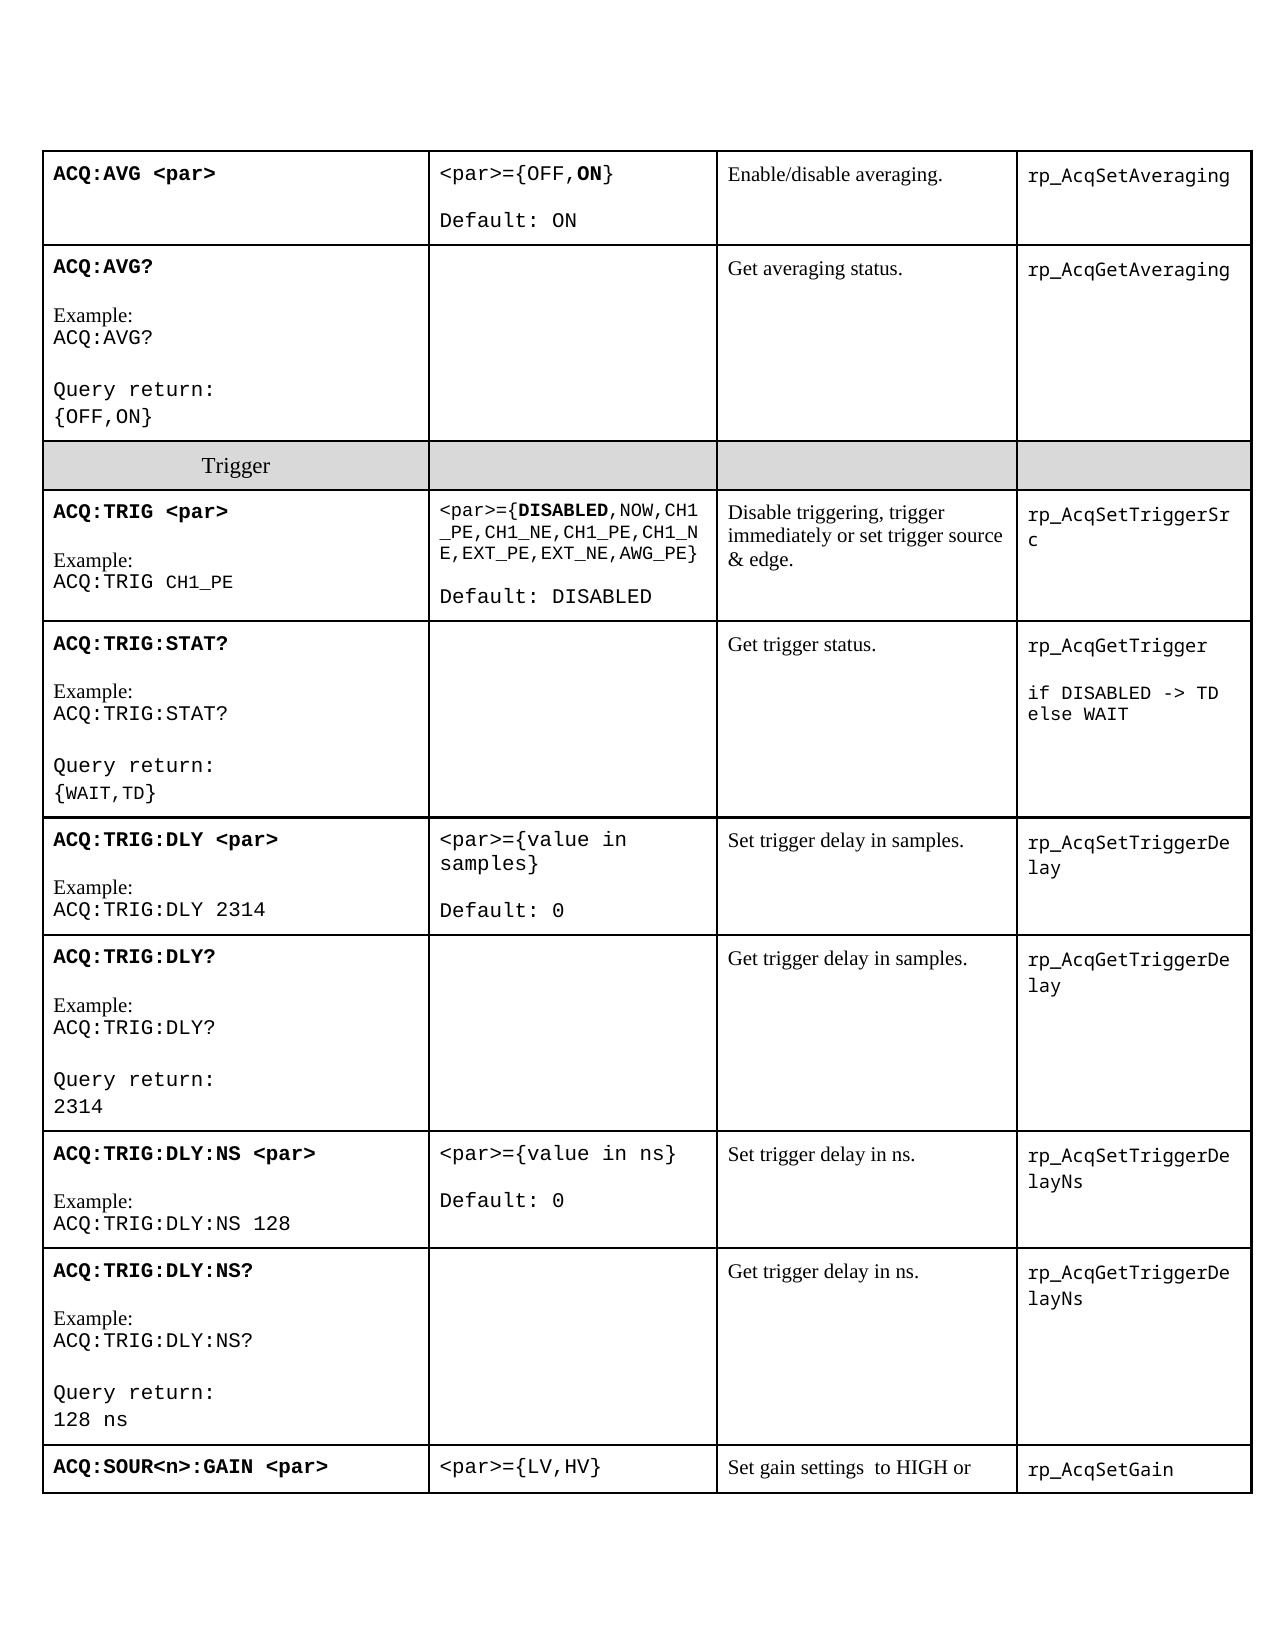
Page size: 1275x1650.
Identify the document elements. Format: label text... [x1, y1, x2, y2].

table_cell Get trigger delay in samples. [718, 936, 1016, 1130]
table_cell [430, 1249, 716, 1443]
table_cell rp_AcqSetGain [1018, 1446, 1250, 1492]
table_cell [430, 442, 716, 489]
table_cell rp_AcqGetTrigger if DISABLED -> TD else WAIT [1018, 622, 1250, 816]
table_cell rp_AcqSetTriggerDelay [1018, 819, 1250, 934]
table_cell Set gain settings to HIGH or [718, 1446, 1016, 1492]
table_cell <par>={value in samples} Default: 0 [430, 819, 716, 934]
table_cell [430, 936, 716, 1130]
table_cell Trigger [44, 442, 428, 489]
table_cell Get trigger status. [718, 622, 1016, 816]
table_cell ACQ:AVG? Example: ACQ:AVG? Query return: {OFF,ON} [44, 246, 428, 440]
table_cell Disable triggering, trigger immediately or set trigger source & edge. [718, 491, 1016, 620]
table_cell Set trigger delay in samples. [718, 819, 1016, 934]
table_cell rp_AcqSetTriggerSrc [1018, 491, 1250, 620]
table_cell <par>={value in ns} Default: 0 [430, 1132, 716, 1247]
table_cell rp_AcqSetTriggerDelayNs [1018, 1132, 1250, 1247]
table_cell rp_AcqGetTriggerDelayNs [1018, 1249, 1250, 1443]
table_cell rp_AcqGetAveraging [1018, 246, 1250, 440]
table_cell Get trigger delay in ns. [718, 1249, 1016, 1443]
table_cell rp_AcqGetTriggerDelay [1018, 936, 1250, 1130]
table_cell rp_AcqSetAveraging [1018, 152, 1250, 244]
table_cell <par>={DISABLED,NOW,CH1_PE,CH1_NE,CH1_PE,CH1_NE,EXT_PE,EXT_NE,AWG_PE} Default: DISABLED [430, 491, 716, 620]
table_cell <par>={OFF,ON} Default: ON [430, 152, 716, 244]
table_cell ACQ:TRIG:DLY:NS <par> Example: ACQ:TRIG:DLY:NS 128 [44, 1132, 428, 1247]
table_cell Set trigger delay in ns. [718, 1132, 1016, 1247]
table_cell Enable/disable averaging. [718, 152, 1016, 244]
table_cell <par>={LV,HV} [430, 1446, 716, 1492]
table_cell ACQ:SOUR<n>:GAIN <par> [44, 1446, 428, 1492]
table_cell [718, 442, 1016, 489]
table_cell ACQ:AVG <par> [44, 152, 428, 244]
table_cell [1018, 442, 1250, 489]
table_cell [430, 622, 716, 816]
table_cell ACQ:TRIG:DLY:NS? Example: ACQ:TRIG:DLY:NS? Query return: 128 ns [44, 1249, 428, 1443]
table_cell ACQ:TRIG:DLY? Example: ACQ:TRIG:DLY? Query return: 2314 [44, 936, 428, 1130]
table_cell [430, 246, 716, 440]
table_cell ACQ:TRIG:DLY <par> Example: ACQ:TRIG:DLY 2314 [44, 819, 428, 934]
table_cell ACQ:TRIG:STAT? Example: ACQ:TRIG:STAT? Query return: {WAIT,TD} [44, 622, 428, 816]
table_cell ACQ:TRIG <par> Example: ACQ:TRIG CH1_PE [44, 491, 428, 620]
table_cell Get averaging status. [718, 246, 1016, 440]
